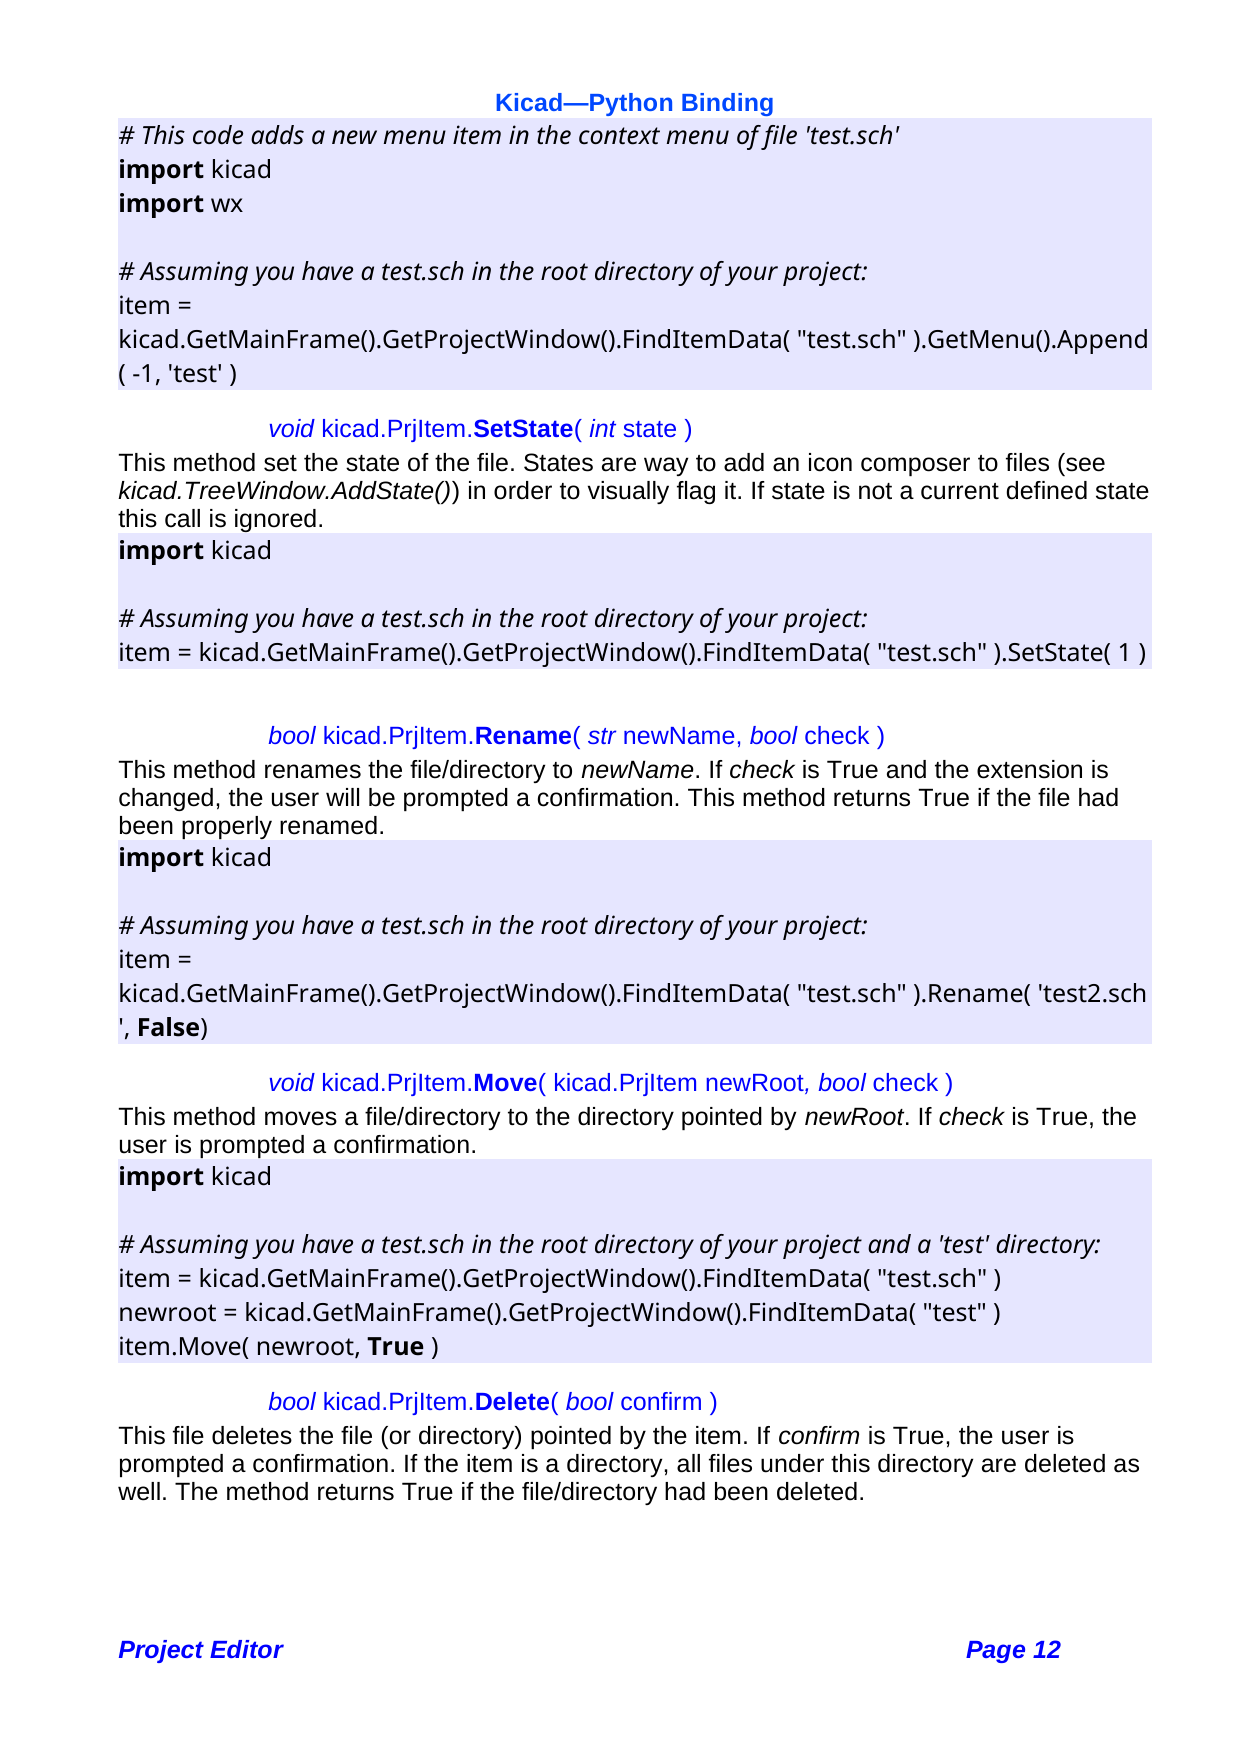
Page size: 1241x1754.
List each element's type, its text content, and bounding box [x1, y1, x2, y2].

text item.Move( newroot, True ) [118, 1329, 1152, 1363]
text # Assuming you have a test.sch in the root directory of your project: [118, 254, 1152, 288]
text This method moves a file/directory to the directory pointed by newRoot. If check is True, the user is prompted a confirmation. [118, 1103, 1152, 1159]
text # Assuming you have a test.sch in the root directory of your project: [118, 601, 1152, 635]
text import kicad [118, 533, 1152, 567]
text # This code adds a new menu item in the context menu of file 'test.sch' [118, 118, 1152, 152]
subtitle bool kicad.PrjItem.Rename( str newName, bool check ) [268, 722, 1152, 750]
text newroot = kicad.GetMainFrame().GetProjectWindow().FindItemData( "test" ) [118, 1295, 1152, 1329]
subtitle void kicad.PrjItem.SetState( int state ) [268, 415, 1152, 443]
text # Assuming you have a test.sch in the root directory of your project and a 'test' directory: [118, 1227, 1152, 1261]
text import kicad [118, 152, 1152, 186]
text item = kicad.GetMainFrame().GetProjectWindow().FindItemData( "test.sch" ).Rename( 'test2.sch', False) [118, 942, 1152, 1044]
subtitle void kicad.PrjItem.Move( kicad.PrjItem newRoot, bool check ) [268, 1069, 1152, 1097]
text item = kicad.GetMainFrame().GetProjectWindow().FindItemData( "test.sch" ) [118, 1261, 1152, 1295]
text item = kicad.GetMainFrame().GetProjectWindow().FindItemData( "test.sch" ).GetMenu().Append( -1, 'test' ) [118, 288, 1152, 390]
text import wx [118, 186, 1152, 220]
text This method renames the file/directory to newName. If check is True and the extension is changed, the user will be prompted a confirmation. This method returns True if the file had been properly renamed. [118, 756, 1152, 840]
text import kicad [118, 1159, 1152, 1193]
text This method set the state of the file. States are way to add an icon composer to files (see kicad.TreeWindow.AddState()) in order to visually flag it. If state is not a current defined state this call is ignored. [118, 449, 1152, 533]
subtitle bool kicad.PrjItem.Delete( bool confirm ) [268, 1388, 1152, 1416]
text This file deletes the file (or directory) pointed by the item. If confirm is True, the user is prompted a confirmation. If the item is a directory, all files under this directory are deleted as well. The method returns True if the file/directory had been deleted. [118, 1422, 1152, 1506]
text item = kicad.GetMainFrame().GetProjectWindow().FindItemData( "test.sch" ).SetState( 1 ) [118, 635, 1152, 669]
text import kicad [118, 840, 1152, 874]
text # Assuming you have a test.sch in the root directory of your project: [118, 908, 1152, 942]
